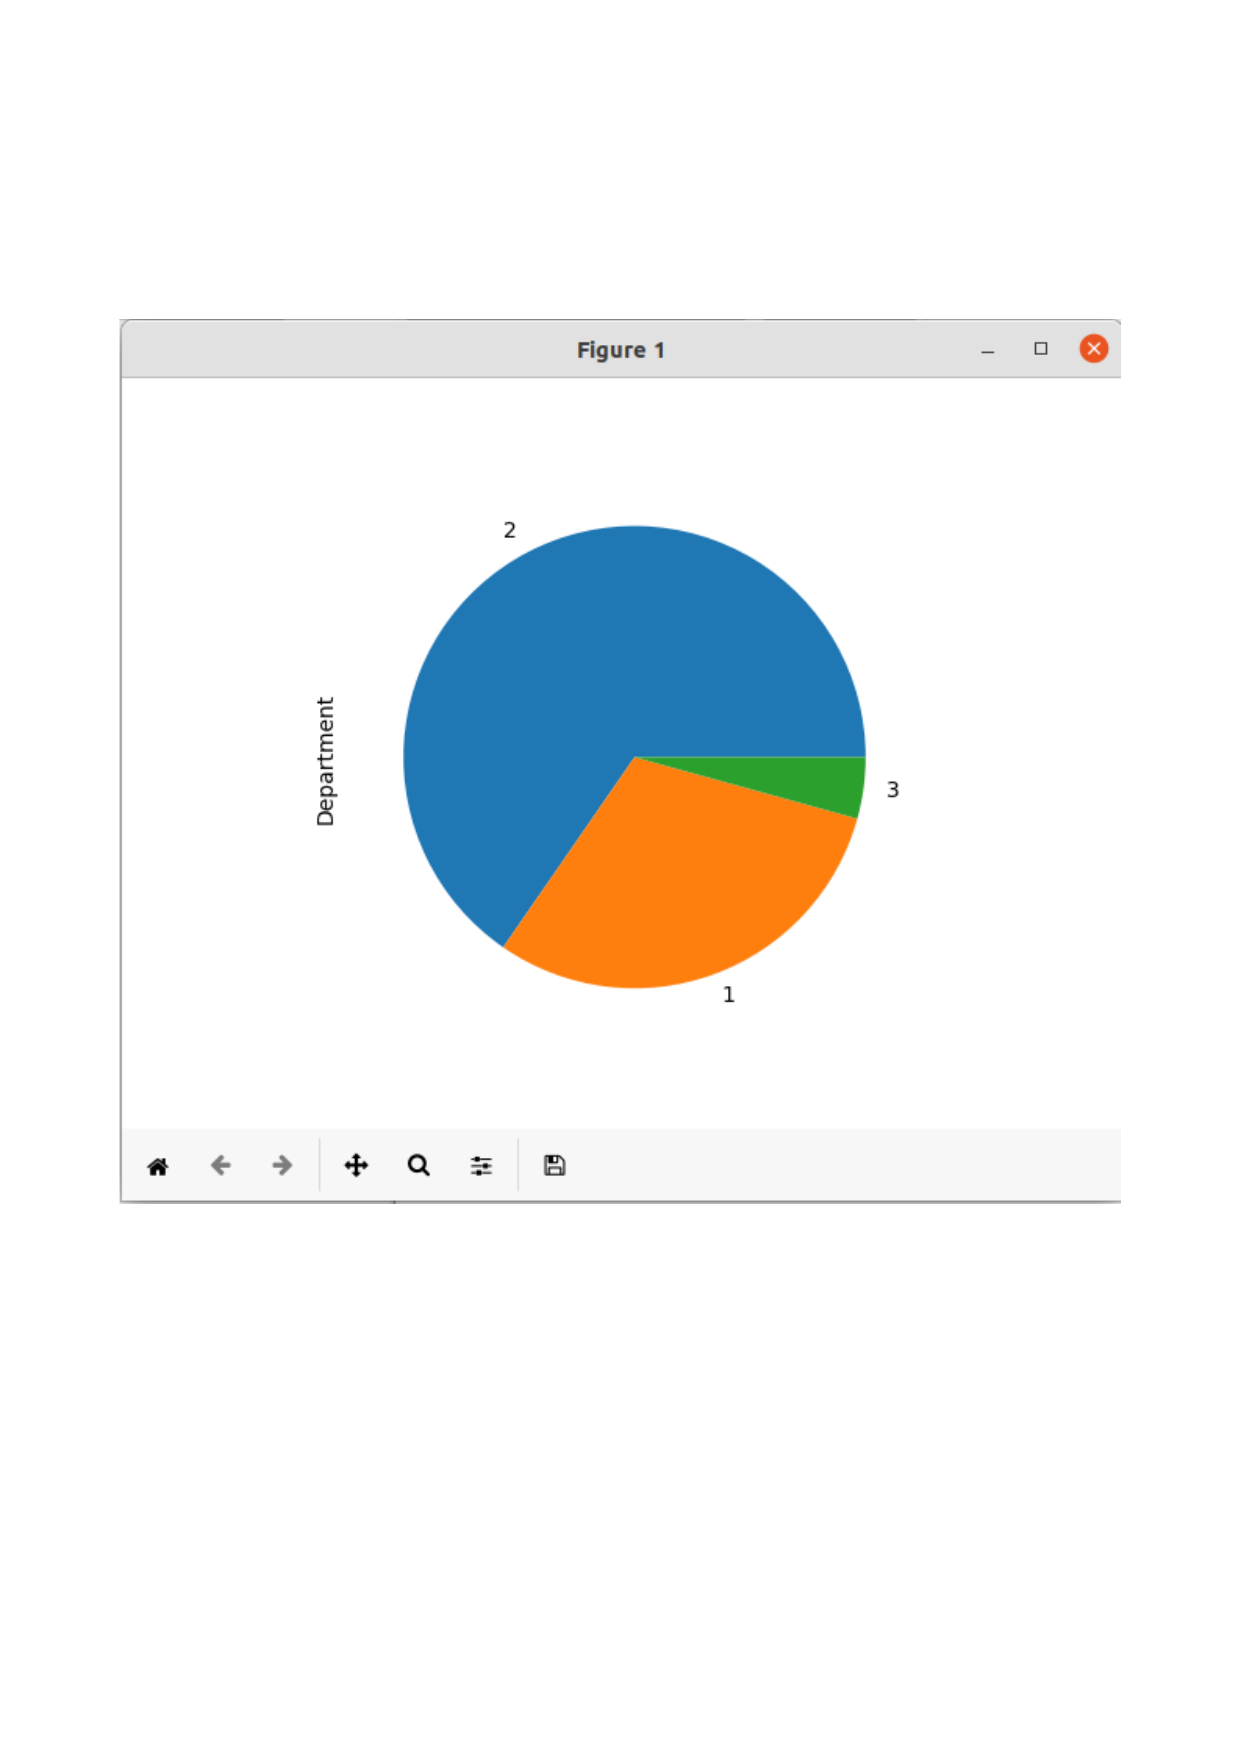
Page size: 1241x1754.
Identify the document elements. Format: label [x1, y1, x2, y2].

picture [119, 319, 1121, 1204]
